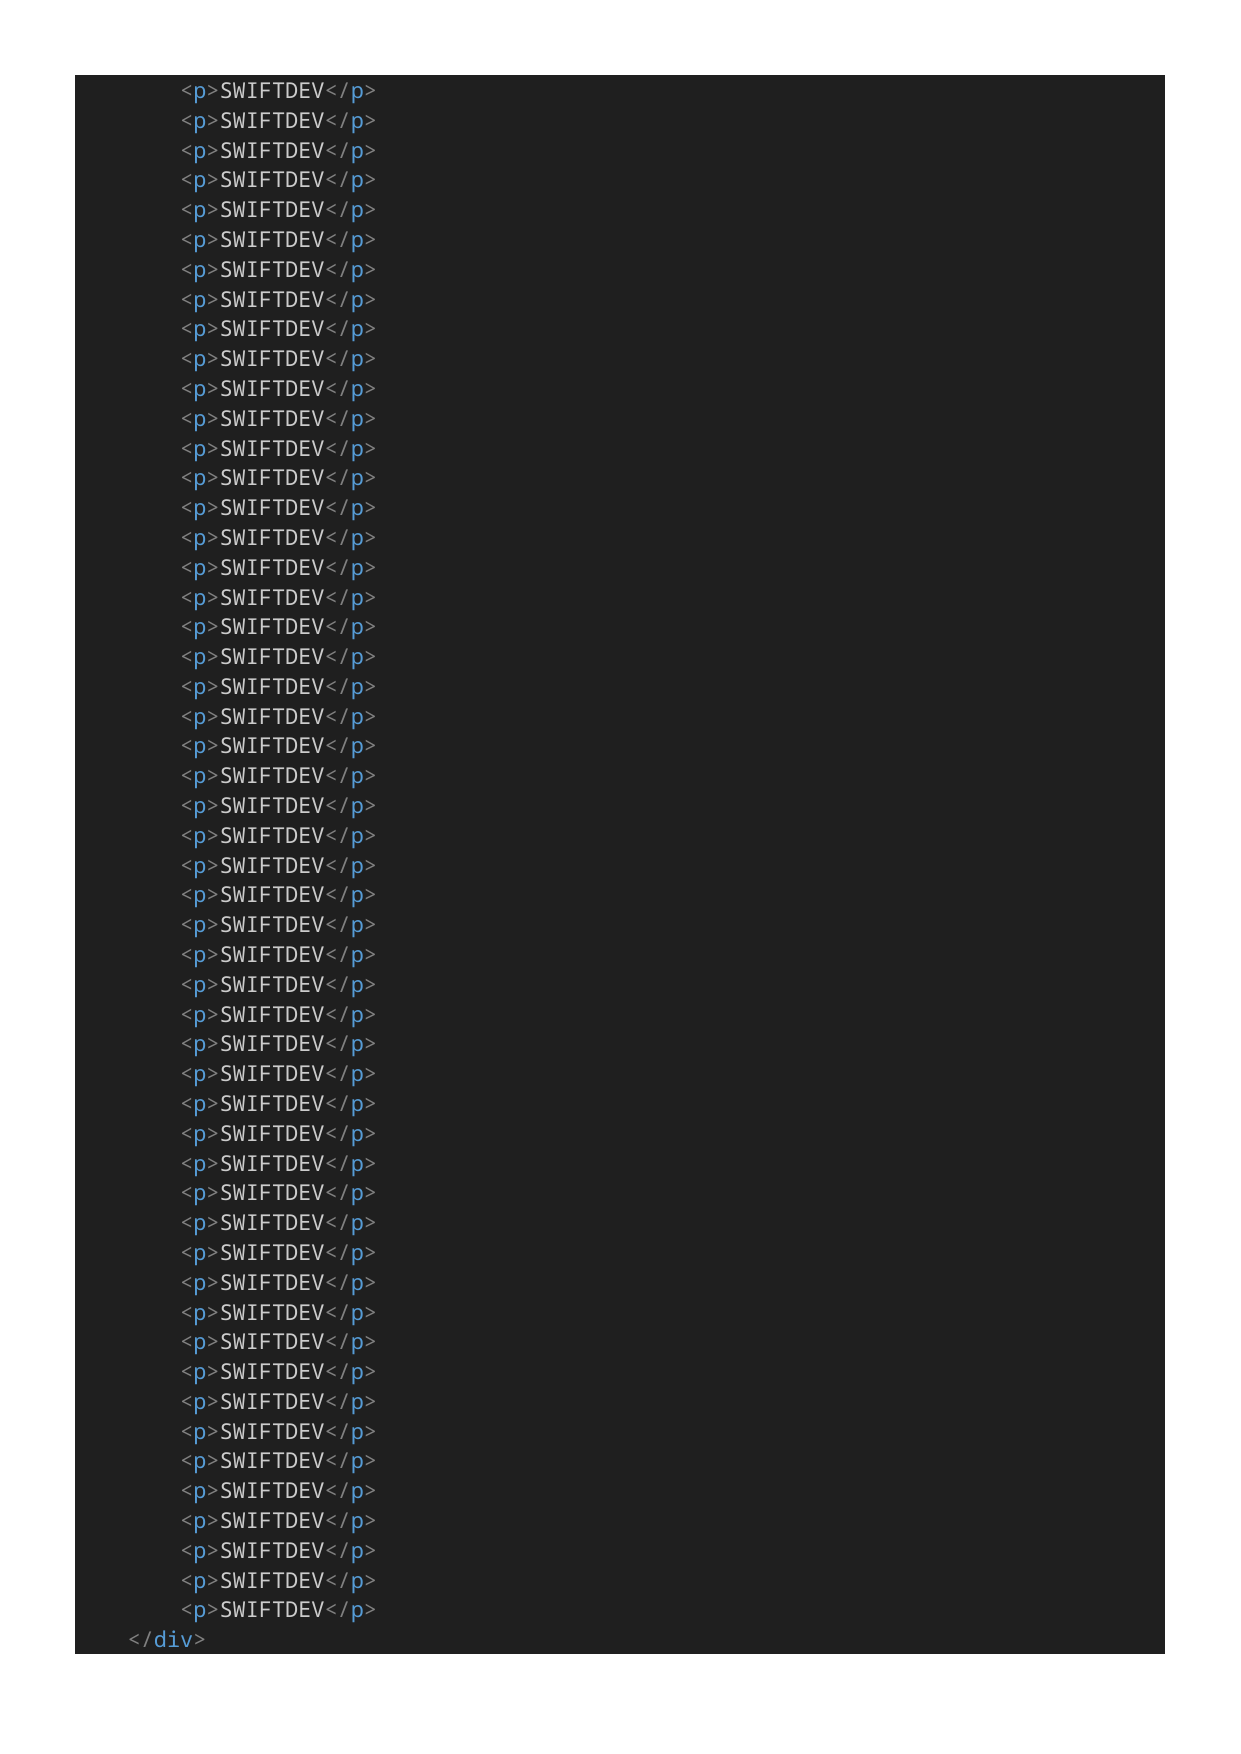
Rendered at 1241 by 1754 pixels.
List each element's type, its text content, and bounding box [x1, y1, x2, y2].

text <p>SWIFTDEV</p> [75, 224, 1165, 254]
text <p>SWIFTDEV</p> [75, 611, 1165, 641]
text <p>SWIFTDEV</p> [75, 1445, 1165, 1475]
text <p>SWIFTDEV</p> [75, 998, 1165, 1028]
text <p>SWIFTDEV</p> [75, 909, 1165, 939]
text <p>SWIFTDEV</p> [75, 1088, 1165, 1118]
text <p>SWIFTDEV</p> [75, 1058, 1165, 1088]
text <p>SWIFTDEV</p> [75, 1177, 1165, 1207]
text <p>SWIFTDEV</p> [75, 1028, 1165, 1058]
text <p>SWIFTDEV</p> [75, 1118, 1165, 1147]
text <p>SWIFTDEV</p> [75, 552, 1165, 581]
text <p>SWIFTDEV</p> [75, 75, 1165, 105]
text <p>SWIFTDEV</p> [75, 701, 1165, 730]
text <p>SWIFTDEV</p> [75, 1564, 1165, 1594]
text <p>SWIFTDEV</p> [75, 1267, 1165, 1296]
text <p>SWIFTDEV</p> [75, 105, 1165, 134]
text <p>SWIFTDEV</p> [75, 1416, 1165, 1445]
text <p>SWIFTDEV</p> [75, 1326, 1165, 1356]
text <p>SWIFTDEV</p> [75, 969, 1165, 998]
text <p>SWIFTDEV</p> [75, 343, 1165, 373]
text <p>SWIFTDEV</p> [75, 1296, 1165, 1326]
text <p>SWIFTDEV</p> [75, 492, 1165, 522]
text <p>SWIFTDEV</p> [75, 164, 1165, 194]
text <p>SWIFTDEV</p> [75, 879, 1165, 909]
text <p>SWIFTDEV</p> [75, 1594, 1165, 1624]
text <p>SWIFTDEV</p> [75, 1535, 1165, 1564]
text <p>SWIFTDEV</p> [75, 790, 1165, 820]
text <p>SWIFTDEV</p> [75, 254, 1165, 283]
text <p>SWIFTDEV</p> [75, 939, 1165, 969]
text <p>SWIFTDEV</p> [75, 1147, 1165, 1177]
text <p>SWIFTDEV</p> [75, 671, 1165, 701]
text <p>SWIFTDEV</p> [75, 313, 1165, 343]
text <p>SWIFTDEV</p> [75, 403, 1165, 432]
text <p>SWIFTDEV</p> [75, 1386, 1165, 1416]
text <p>SWIFTDEV</p> [75, 760, 1165, 790]
text <p>SWIFTDEV</p> [75, 283, 1165, 313]
text <p>SWIFTDEV</p> [75, 1207, 1165, 1237]
text <p>SWIFTDEV</p> [75, 1237, 1165, 1267]
text <p>SWIFTDEV</p> [75, 730, 1165, 760]
text </div> [75, 1624, 1165, 1654]
text <p>SWIFTDEV</p> [75, 581, 1165, 611]
text <p>SWIFTDEV</p> [75, 1475, 1165, 1505]
text <p>SWIFTDEV</p> [75, 1356, 1165, 1386]
text <p>SWIFTDEV</p> [75, 194, 1165, 224]
text <p>SWIFTDEV</p> [75, 641, 1165, 671]
text <p>SWIFTDEV</p> [75, 820, 1165, 849]
text <p>SWIFTDEV</p> [75, 134, 1165, 164]
text <p>SWIFTDEV</p> [75, 462, 1165, 492]
text <p>SWIFTDEV</p> [75, 849, 1165, 879]
text <p>SWIFTDEV</p> [75, 1505, 1165, 1535]
text <p>SWIFTDEV</p> [75, 522, 1165, 552]
text <p>SWIFTDEV</p> [75, 432, 1165, 462]
text <p>SWIFTDEV</p> [75, 373, 1165, 403]
